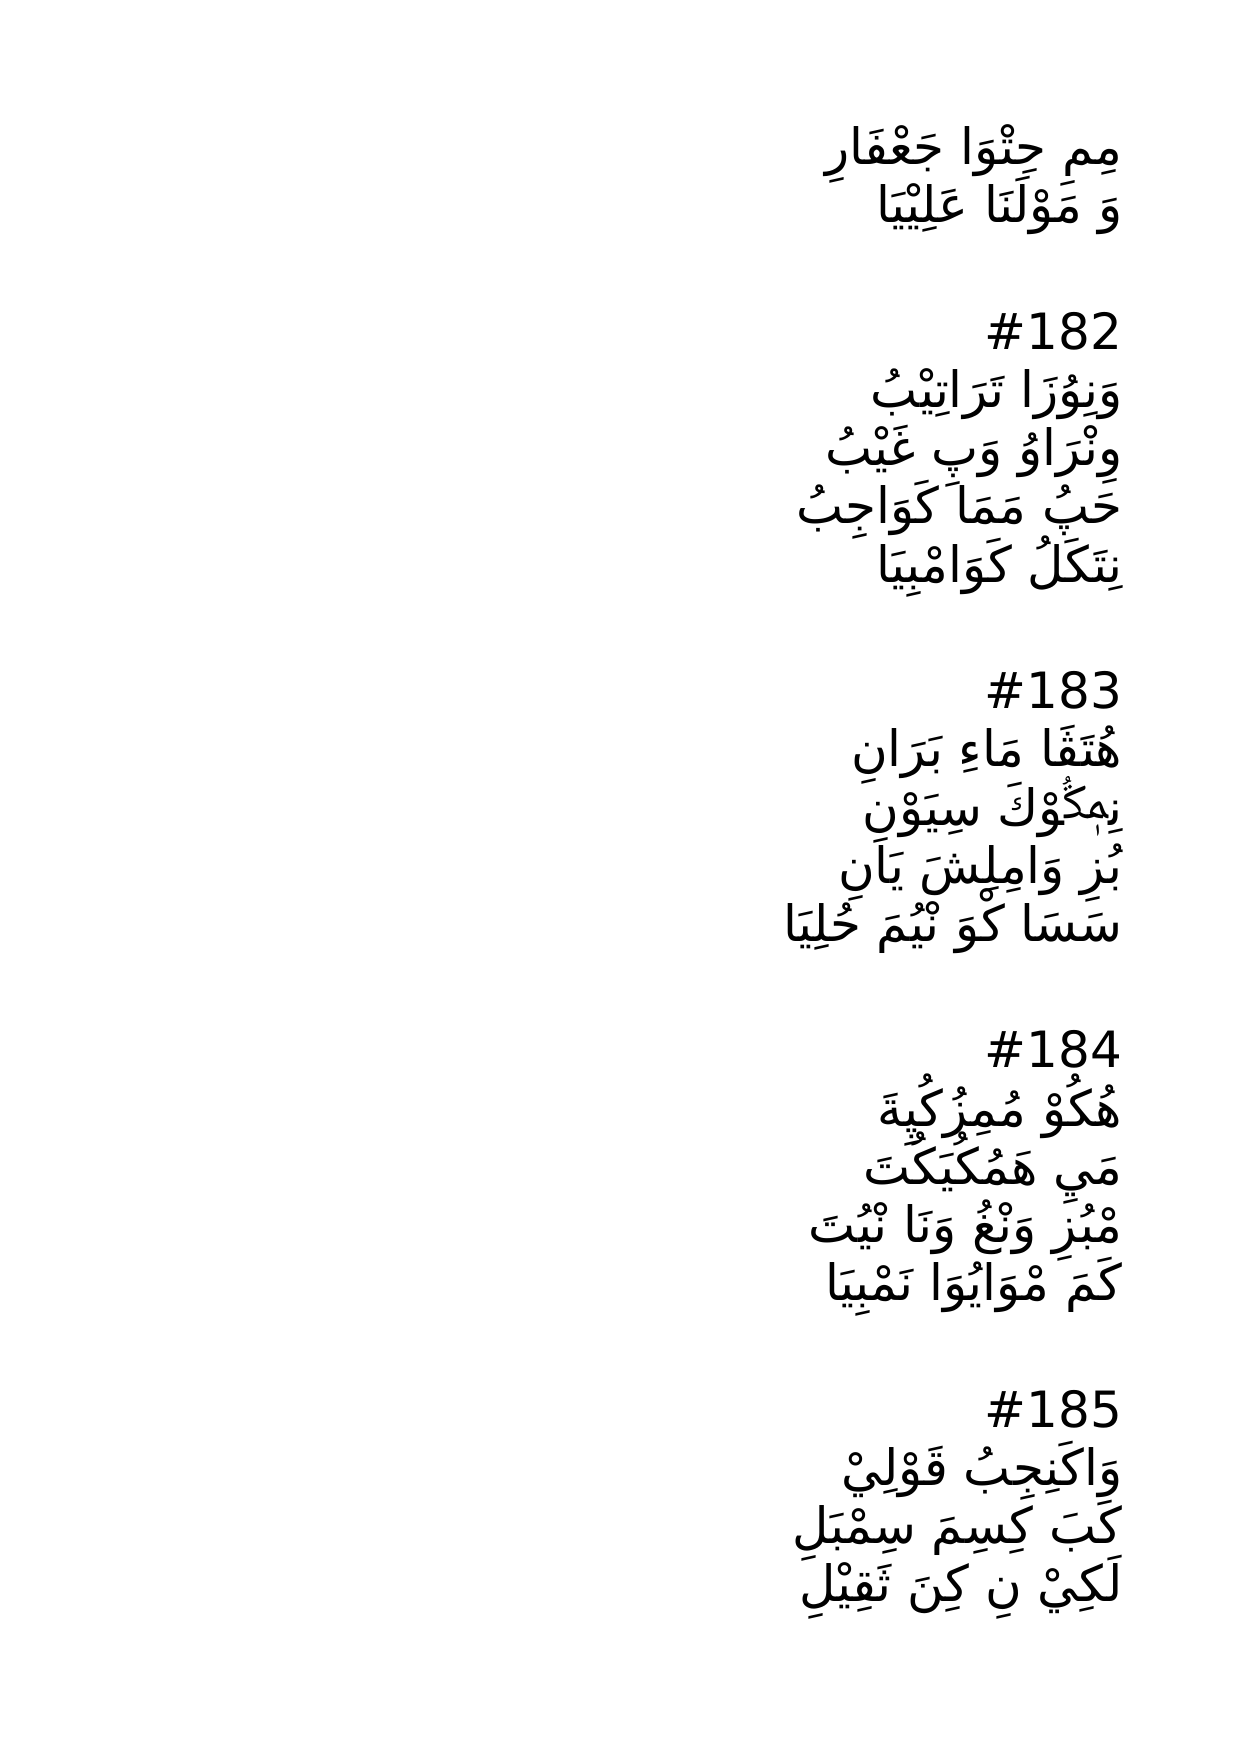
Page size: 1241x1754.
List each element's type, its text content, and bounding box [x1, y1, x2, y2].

text بُزِ وَامِلِشَ يَانِ [118, 837, 1122, 895]
text هُتَڤَا مَاءِ بَرَانِ [118, 720, 1122, 778]
text #184 [118, 1021, 1122, 1079]
text #185 [118, 1381, 1122, 1439]
text كَبَ كِسِمَ سِمْبَلِ [118, 1497, 1122, 1555]
text وَ مَوْلَنَا عَلِيْيَا [118, 176, 1122, 234]
text نِمٖػُوْكَ سِيَوْنِ [118, 778, 1122, 837]
text نِتَكَلُ كَوَامْبِيَا [118, 536, 1122, 594]
text لَكِيْ نِ كِنَ ثَقِيْلِ [118, 1555, 1122, 1613]
text كَمَ مْوَايُوَا نَمْبِيَا [118, 1254, 1122, 1312]
text مْبُزِ وَنْغُ وَنَا نْيُتَ [118, 1196, 1122, 1254]
text وَنِوُزَا تَرَاتِيْبُ [118, 361, 1122, 419]
text سَسَا كْوَ نْيُمَ حُلِيَا [118, 895, 1122, 953]
text حَپُ مَمَا كَوَاجِبُ [118, 477, 1122, 536]
text مَيِ هَمُكُيَكُتَ [118, 1138, 1122, 1196]
text #183 [118, 662, 1122, 720]
text #182 [118, 303, 1122, 361]
text وِنْرَاوُ وَپِ غَيْبُ [118, 419, 1122, 477]
text مِمِ حِتْوَا جَعْفَارِ [118, 118, 1122, 176]
text هُكُوْ مُمِزُكُپِةَ [118, 1079, 1122, 1138]
text وَاكَنِجِبُ قَوْلِيْ [118, 1439, 1122, 1497]
